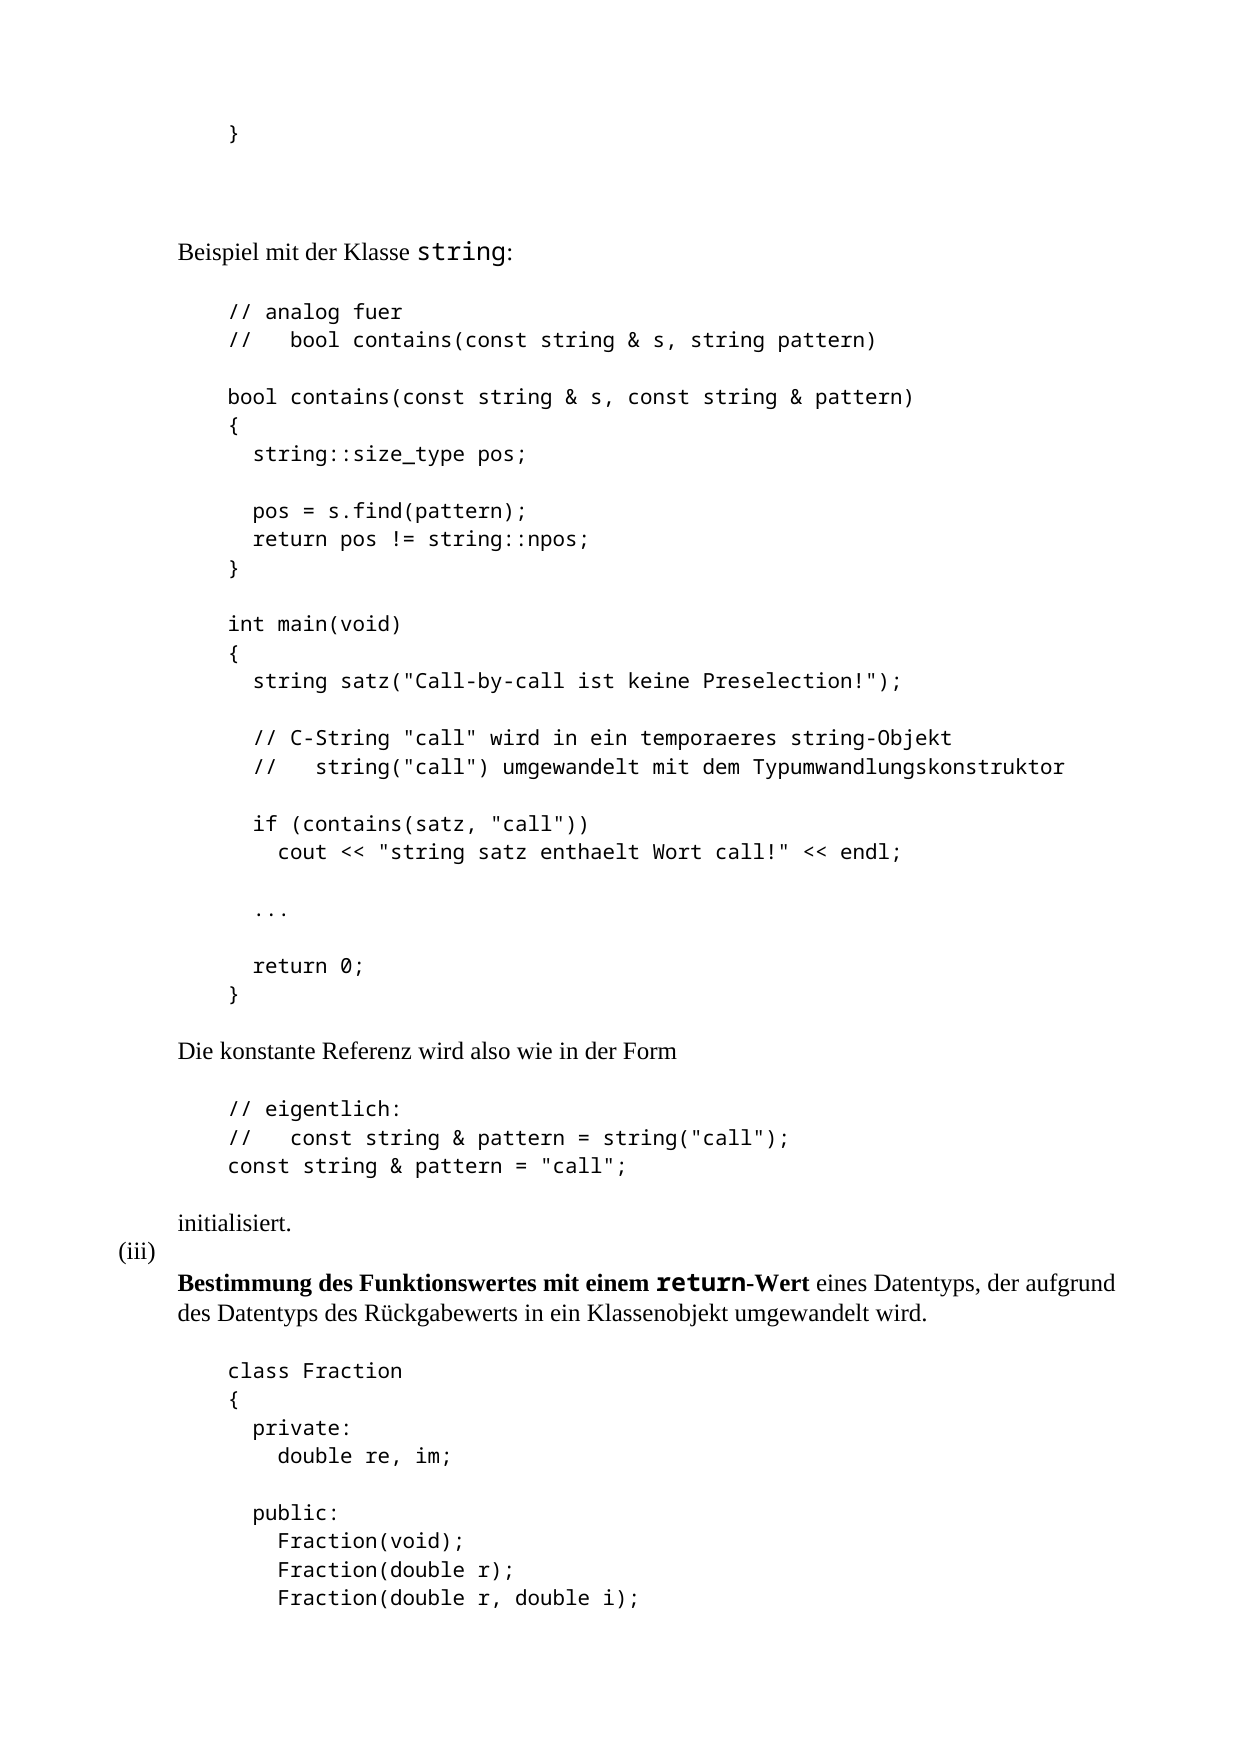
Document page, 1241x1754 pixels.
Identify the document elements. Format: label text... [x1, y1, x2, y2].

text double re, im; [177, 1441, 1122, 1469]
subtitle (iii) [118, 1237, 1122, 1264]
text Fraction(void); [177, 1526, 1122, 1555]
list Bestimmung des Funktionswertes mit einem return-Wert eines Datentyps, der aufgrund des Datentyps des Rückgabewerts in ein Klassenobjekt umgewandelt wird. [177, 1264, 1122, 1326]
text return 0; [177, 951, 1122, 979]
text class Fraction [177, 1356, 1122, 1384]
text } [177, 979, 1122, 1008]
text { [177, 1384, 1122, 1413]
text public: [177, 1498, 1122, 1526]
list Die konstante Referenz wird also wie in der Form [177, 1037, 1122, 1065]
text const string & pattern = "call"; [177, 1151, 1122, 1180]
text // eigentlich: [177, 1094, 1122, 1123]
text string satz("Call-by-call ist keine Preselection!"); [177, 666, 1122, 695]
text return pos != string::npos; [177, 524, 1122, 553]
text pos = s.find(pattern); [177, 496, 1122, 524]
text { [177, 411, 1122, 439]
list initialisiert. [177, 1209, 1122, 1237]
text } [177, 118, 1122, 147]
text bool contains(const string & s, const string & pattern) [177, 382, 1122, 411]
text Fraction(double r); [177, 1555, 1122, 1583]
text private: [177, 1413, 1122, 1441]
text // analog fuer [177, 297, 1122, 325]
text if (contains(satz, "call")) [177, 809, 1122, 837]
text // string("call") umgewandelt mit dem Typumwandlungskonstruktor [177, 752, 1122, 780]
text string::size_type pos; [177, 439, 1122, 467]
text Fraction(double r, double i); [177, 1583, 1122, 1612]
text { [177, 638, 1122, 666]
text cout << "string satz enthaelt Wort call!" << endl; [177, 837, 1122, 866]
text int main(void) [177, 609, 1122, 638]
text // bool contains(const string & s, string pattern) [177, 325, 1122, 354]
text // const string & pattern = string("call"); [177, 1123, 1122, 1151]
text } [177, 553, 1122, 581]
list Beispiel mit der Klasse string: [177, 233, 1122, 267]
text // C-String "call" wird in ein temporaeres string-Objekt [177, 723, 1122, 752]
text ... [177, 894, 1122, 922]
